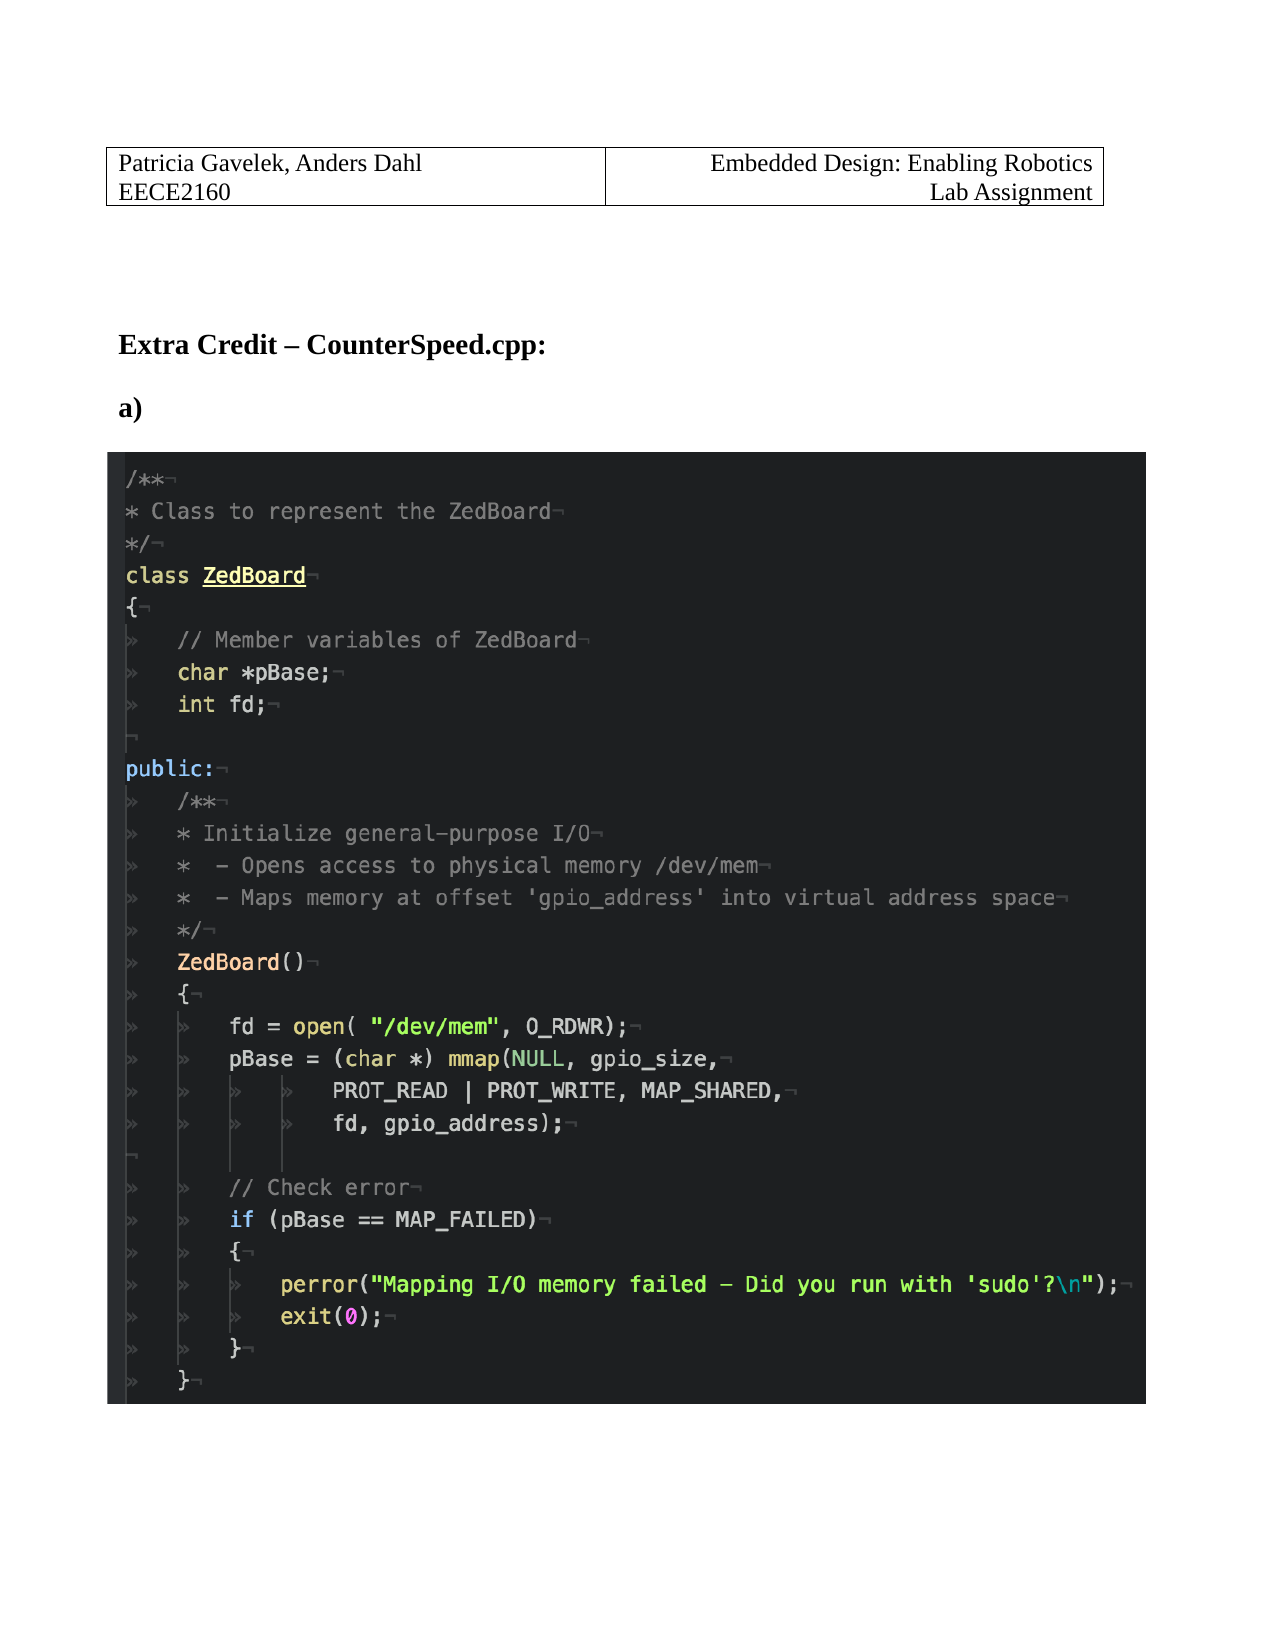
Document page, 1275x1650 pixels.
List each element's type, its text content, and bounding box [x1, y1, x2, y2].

picture [107, 452, 1146, 1404]
text Extra Credit – CounterSpeed.cpp: [118, 327, 1157, 361]
text a) [118, 390, 1157, 424]
